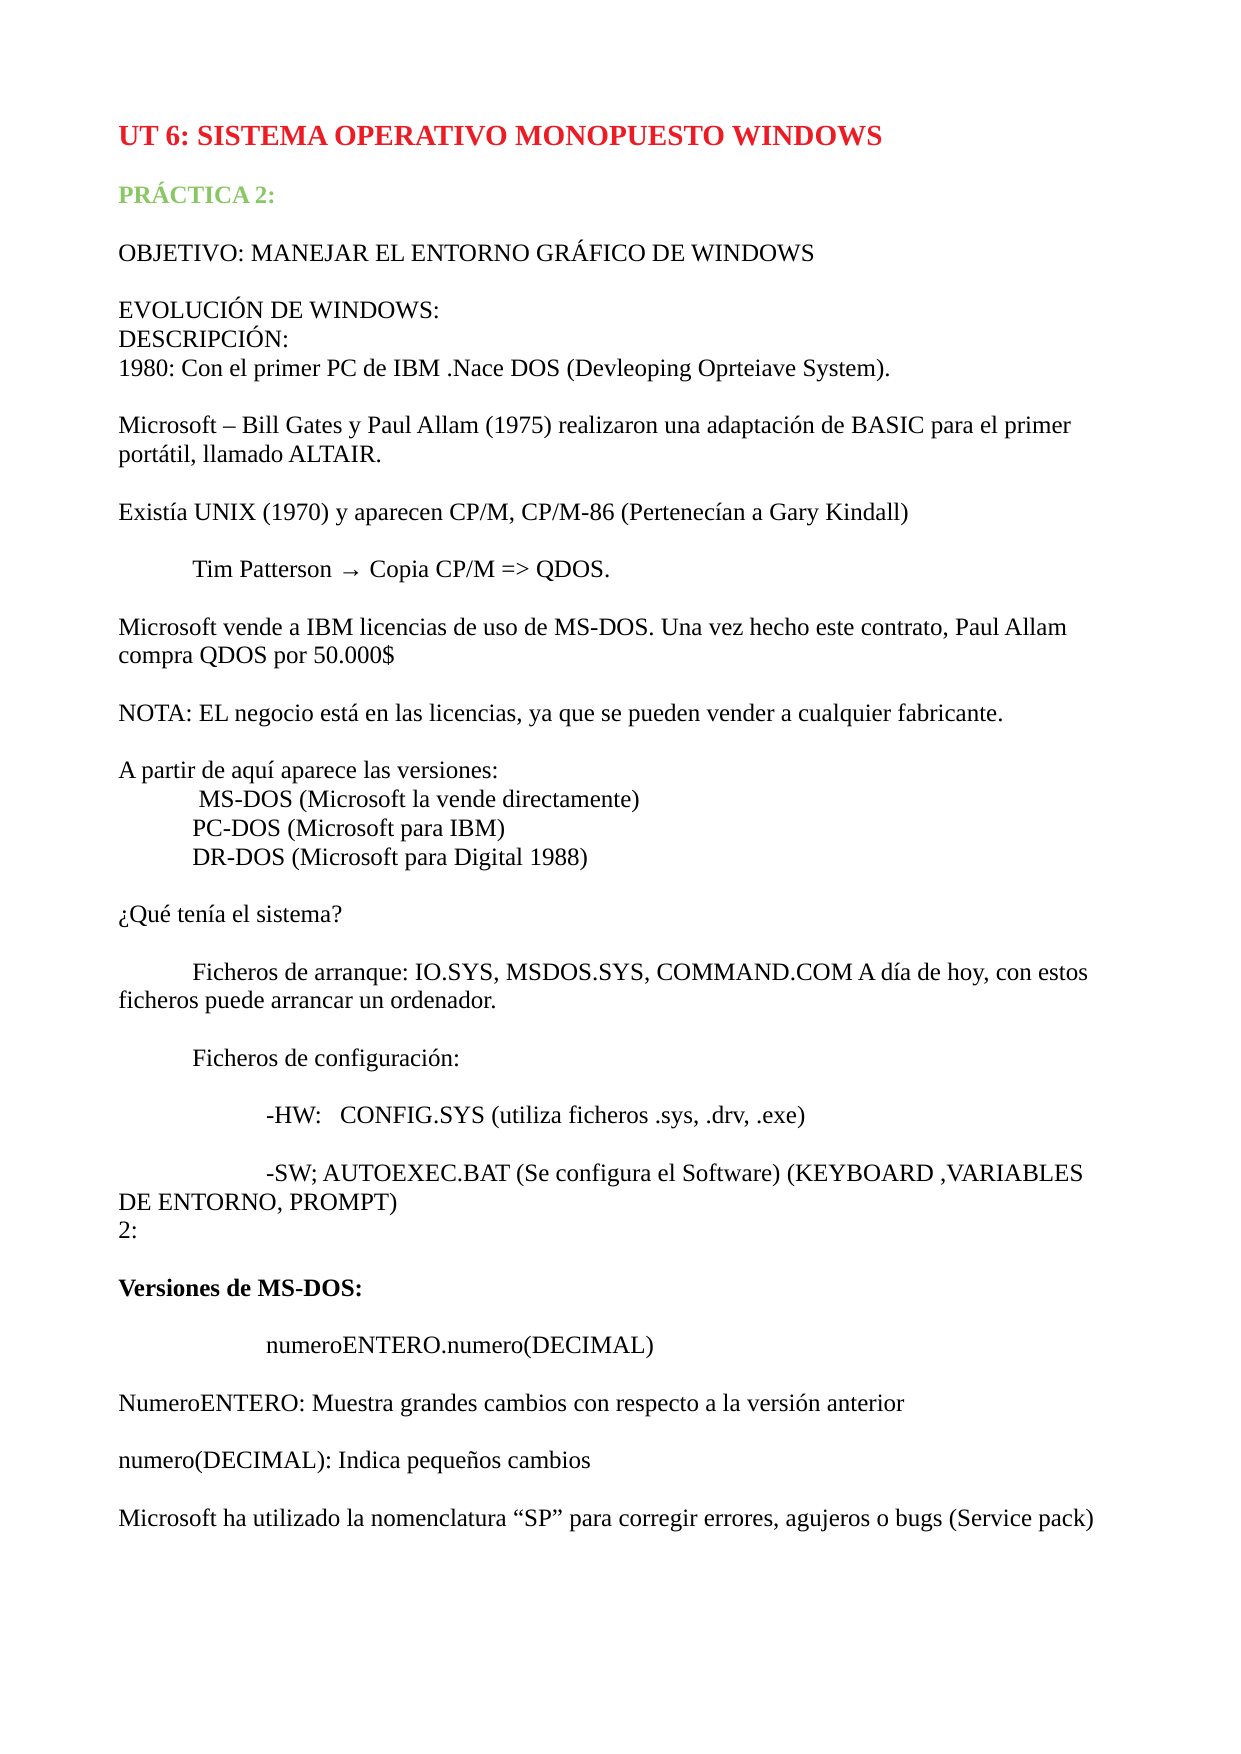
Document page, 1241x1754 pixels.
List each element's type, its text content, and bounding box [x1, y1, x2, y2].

text -SW; AUTOEXEC.BAT (Se configura el Software) (KEYBOARD ,VARIABLES DE ENTORNO, PROMPT) [118, 1158, 1122, 1215]
text Versiones de MS-DOS: [118, 1273, 1122, 1302]
text PRÁCTICA 2: [118, 180, 1122, 209]
text MS-DOS (Microsoft la vende directamente) [118, 784, 1122, 813]
text NumeroENTERO: Muestra grandes cambios con respecto a la versión anterior [118, 1388, 1122, 1417]
text ¿Qué tenía el sistema? [118, 899, 1122, 928]
text EVOLUCIÓN DE WINDOWS: [118, 295, 1122, 324]
text Microsoft vende a IBM licencias de uso de MS-DOS. Una vez hecho este contrato, Paul Allam compra QDOS por 50.000$ [118, 612, 1122, 669]
text Ficheros de arranque: IO.SYS, MSDOS.SYS, COMMAND.COM A día de hoy, con estos ficheros puede arrancar un ordenador. [118, 957, 1122, 1014]
text numeroENTERO.numero(DECIMAL) [118, 1330, 1122, 1359]
text numero(DECIMAL): Indica pequeños cambios [118, 1445, 1122, 1474]
text -HW: CONFIG.SYS (utiliza ficheros .sys, .drv, .exe) [118, 1100, 1122, 1129]
text 2: [118, 1215, 1122, 1244]
text Tim Patterson → Copia CP/M => QDOS. [118, 554, 1122, 583]
text Microsoft ha utilizado la nomenclatura “SP” para corregir errores, agujeros o bugs (Service pack) [118, 1503, 1122, 1560]
text Microsoft – Bill Gates y Paul Allam (1975) realizaron una adaptación de BASIC para el primer portátil, llamado ALTAIR. [118, 410, 1122, 468]
text A partir de aquí aparece las versiones: [118, 755, 1122, 784]
text UT 6: SISTEMA OPERATIVO MONOPUESTO WINDOWS [118, 118, 1122, 152]
text DESCRIPCIÓN: [118, 324, 1122, 353]
text Existía UNIX (1970) y aparecen CP/M, CP/M-86 (Pertenecían a Gary Kindall) [118, 497, 1122, 525]
text PC-DOS (Microsoft para IBM) [118, 813, 1122, 842]
text DR-DOS (Microsoft para Digital 1988) [118, 842, 1122, 870]
text NOTA: EL negocio está en las licencias, ya que se pueden vender a cualquier fabricante. [118, 698, 1122, 727]
text OBJETIVO: MANEJAR EL ENTORNO GRÁFICO DE WINDOWS [118, 238, 1122, 267]
text 1980: Con el primer PC de IBM .Nace DOS (Devleoping Oprteiave System). [118, 353, 1122, 382]
text Ficheros de configuración: [118, 1043, 1122, 1072]
